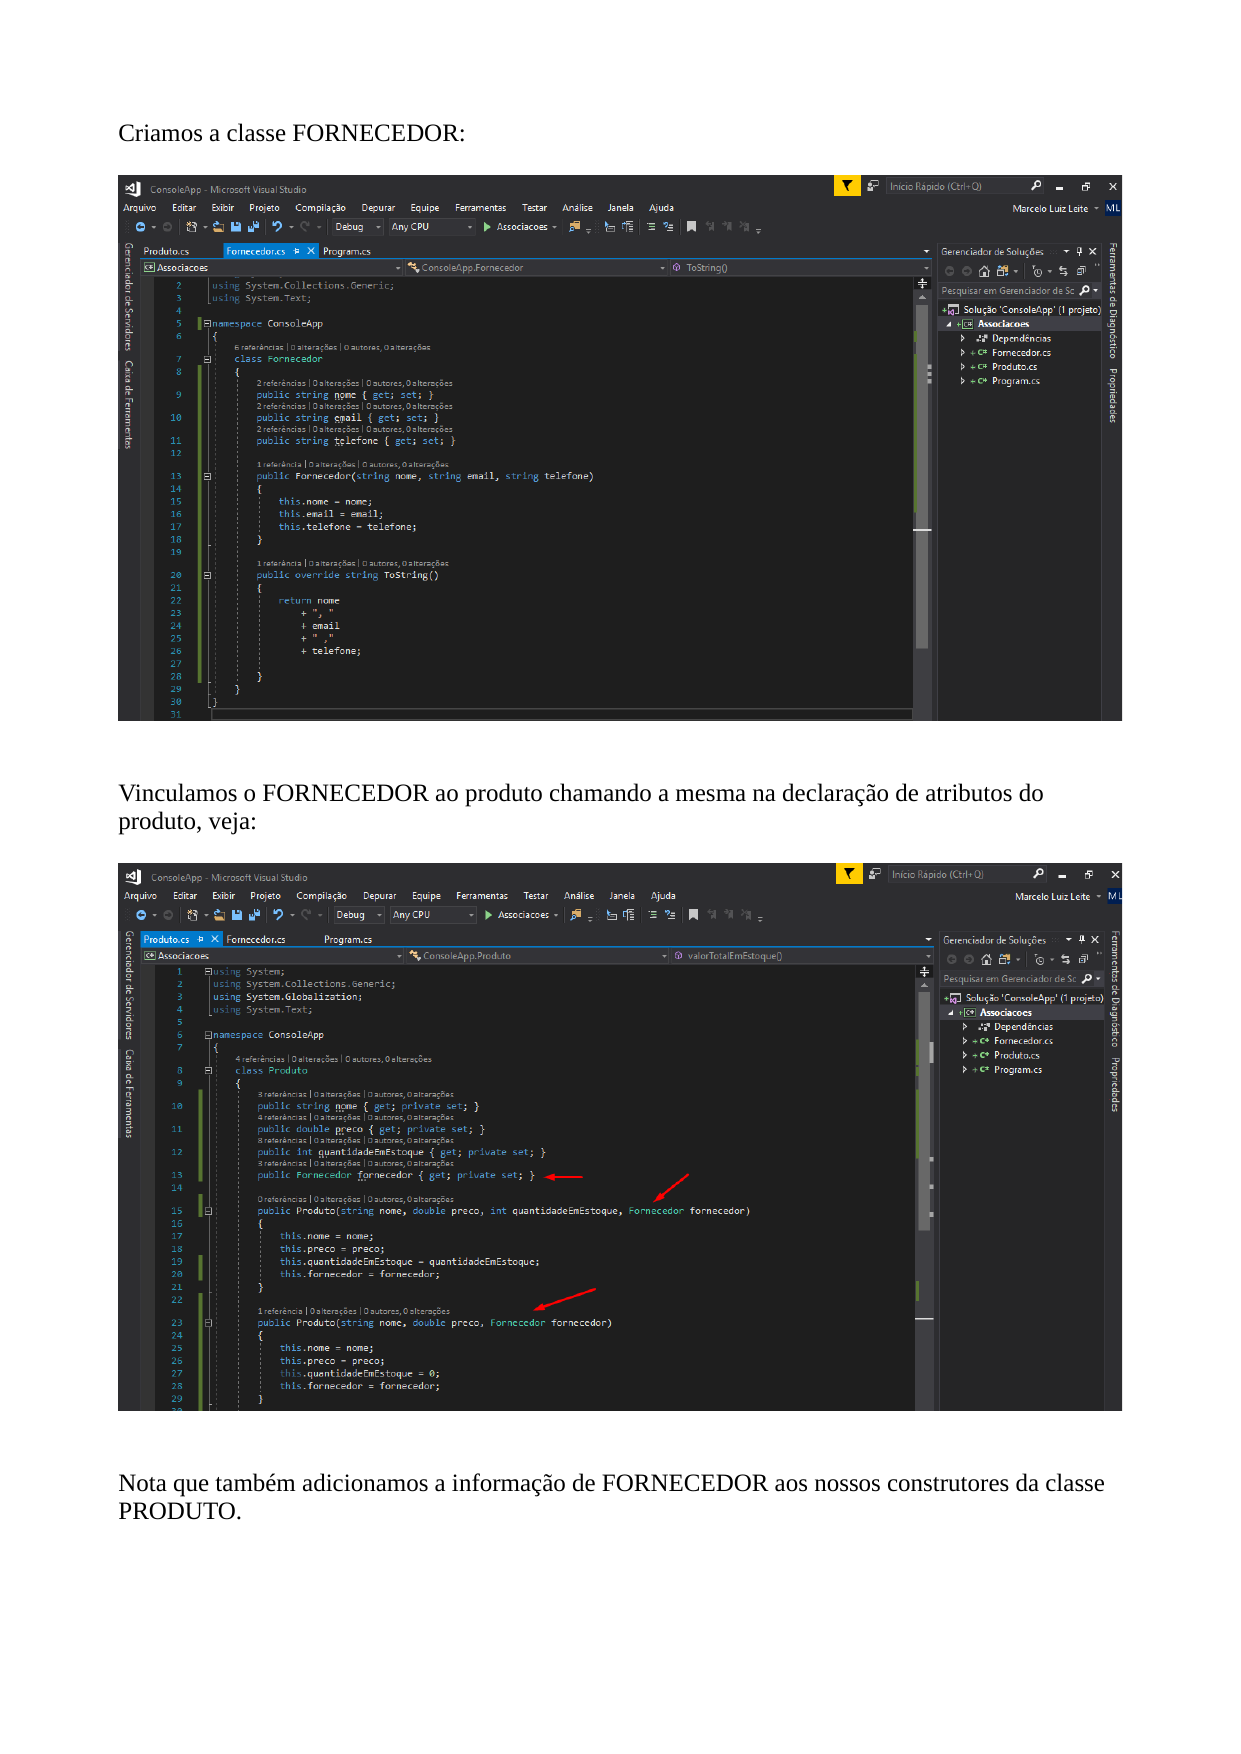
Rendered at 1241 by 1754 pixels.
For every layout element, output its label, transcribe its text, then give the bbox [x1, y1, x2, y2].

text Criamos a classe FORNECEDOR: [118, 118, 1122, 147]
picture [118, 863, 1123, 1411]
picture [118, 175, 1123, 721]
text Vinculamos o FORNECEDOR ao produto chamando a mesma na declaração de atributos do produto, veja: [118, 778, 1122, 835]
text Nota que também adicionamos a informação de FORNECEDOR aos nossos construtores da classe PRODUTO. [118, 1468, 1122, 1525]
